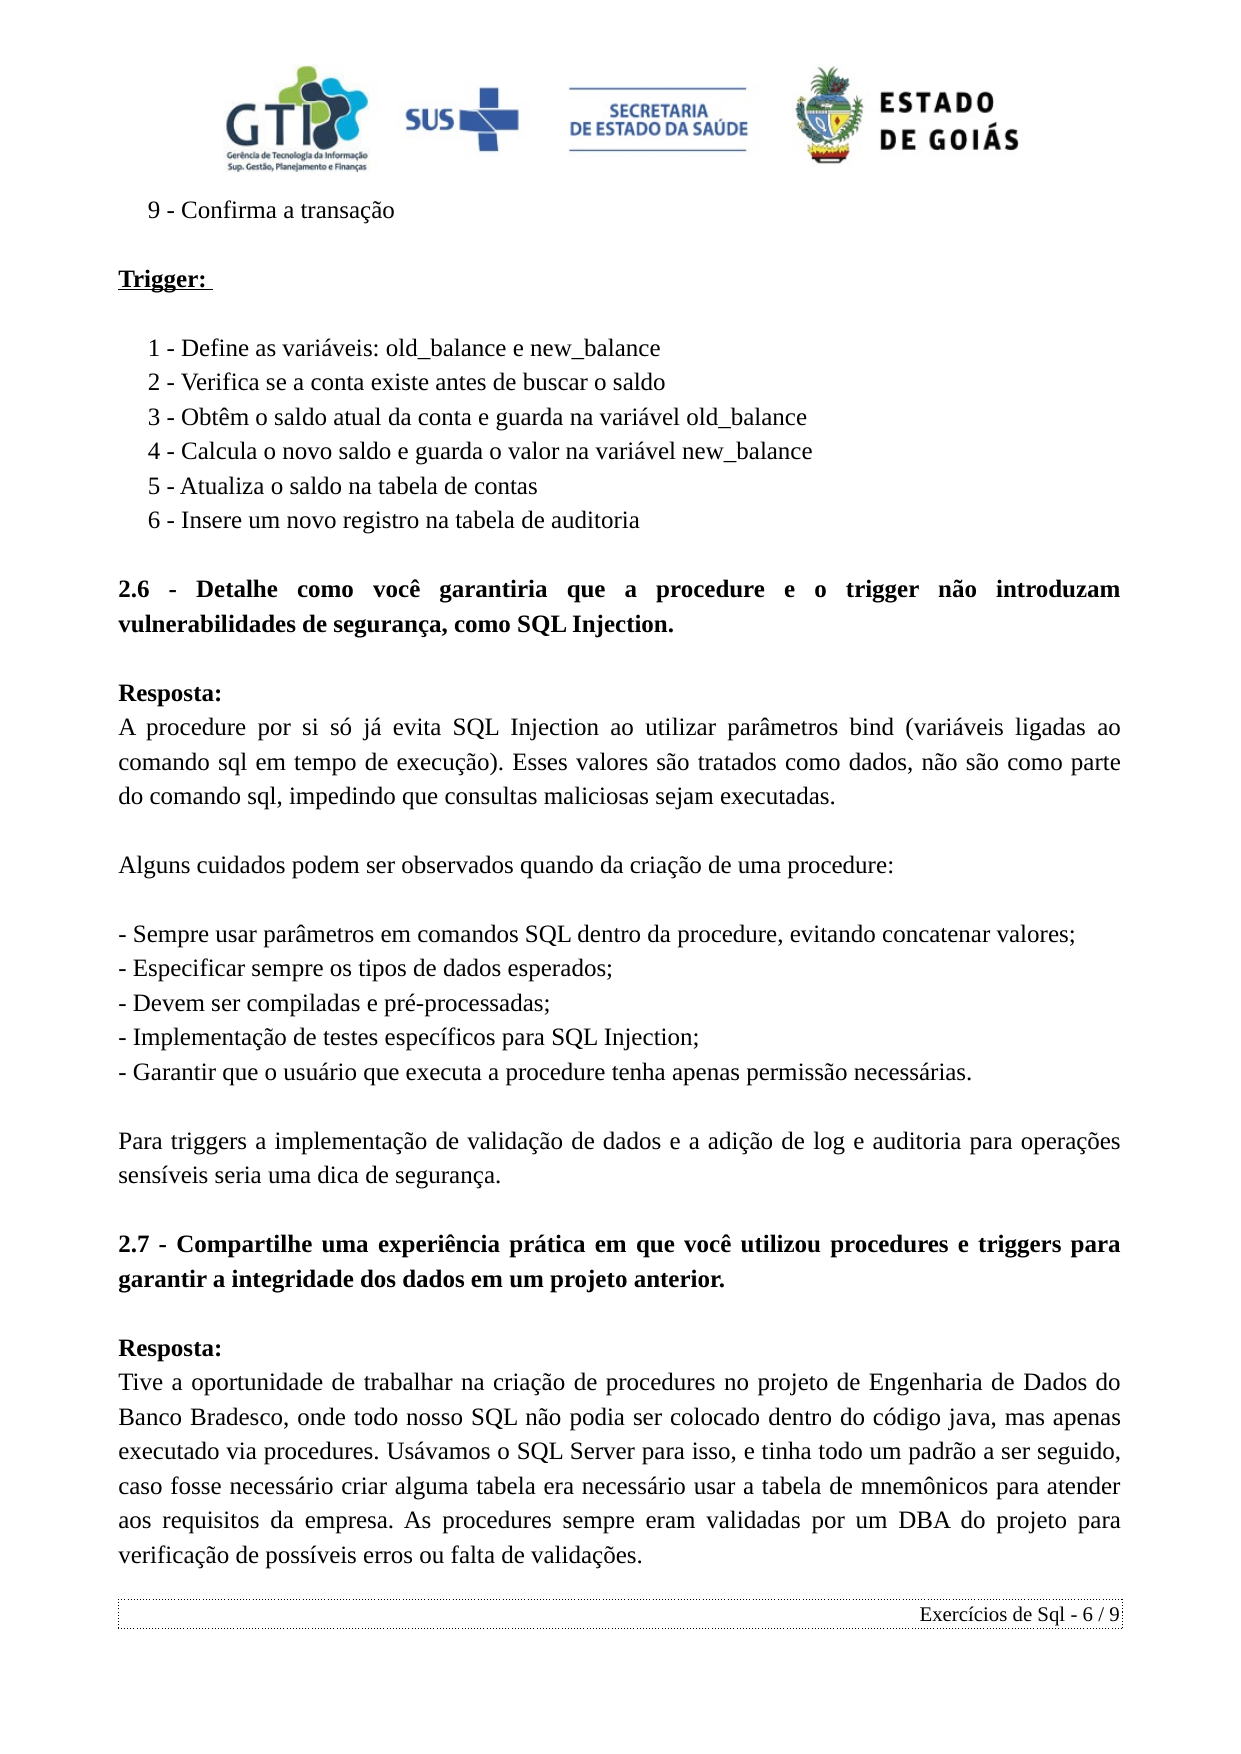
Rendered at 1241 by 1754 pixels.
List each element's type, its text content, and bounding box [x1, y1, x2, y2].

text Para triggers a implementação de validação de dados e a adição de log e auditoria para operações sensíveis seria uma dica de segurança. [118, 1126, 1122, 1189]
text Trigger: [118, 264, 1122, 293]
text 2 - Verifica se a conta existe antes de buscar o saldo [118, 367, 1122, 396]
text Resposta: [118, 678, 1122, 706]
text 4 - Calcula o novo saldo e guarda o valor na variável new_balance [118, 436, 1122, 465]
text 9 - Confirma a transação [118, 195, 1122, 224]
text 6 - Insere um novo registro na tabela de auditoria [118, 505, 1122, 534]
text - Garantir que o usuário que executa a procedure tenha apenas permissão necessárias. [118, 1057, 1122, 1086]
text A procedure por si só já evita SQL Injection ao utilizar parâmetros bind (variáveis ligadas ao comando sql em tempo de execução). Esses valores são tratados como dados, não são como parte do comando sql, impedindo que consultas maliciosas sejam executadas. [118, 712, 1122, 810]
text - Especificar sempre os tipos de dados esperados; [118, 953, 1122, 982]
text - Sempre usar parâmetros em comandos SQL dentro da procedure, evitando concatenar valores; [118, 884, 1122, 948]
text - Implementação de testes específicos para SQL Injection; [118, 1022, 1122, 1051]
text Alguns cuidados podem ser observados quando da criação de uma procedure: [118, 850, 1122, 879]
text 2.6 - Detalhe como você garantiria que a procedure e o trigger não introduzam vulnerabilidades de segurança, como SQL Injection. [118, 574, 1122, 637]
text 1 - Define as variáveis: old_balance e new_balance [118, 333, 1122, 362]
text Resposta: Tive a oportunidade de trabalhar na criação de procedures no projeto de Engenharia de Dados do Banco Bradesco, onde todo nosso SQL não podia ser colocado dentro do código java, mas apenas executado via procedures. Usávamos o SQL Server para isso, e tinha todo um padrão a ser seguido, caso fosse necessário criar alguma tabela era necessário usar a tabela de mnemônicos para atender aos requisitos da empresa. As procedures sempre eram validadas por um DBA do projeto para verificação de possíveis erros ou falta de validações. [118, 1333, 1122, 1568]
text 5 - Atualiza o saldo na tabela de contas [118, 471, 1122, 499]
text - Devem ser compiladas e pré-processadas; [118, 988, 1122, 1017]
text 2.7 - Compartilhe uma experiência prática em que você utilizou procedures e triggers para garantir a integridade dos dados em um projeto anterior. [118, 1229, 1122, 1293]
text 3 - Obtêm o saldo atual da conta e guarda na variável old_balance [118, 402, 1122, 431]
